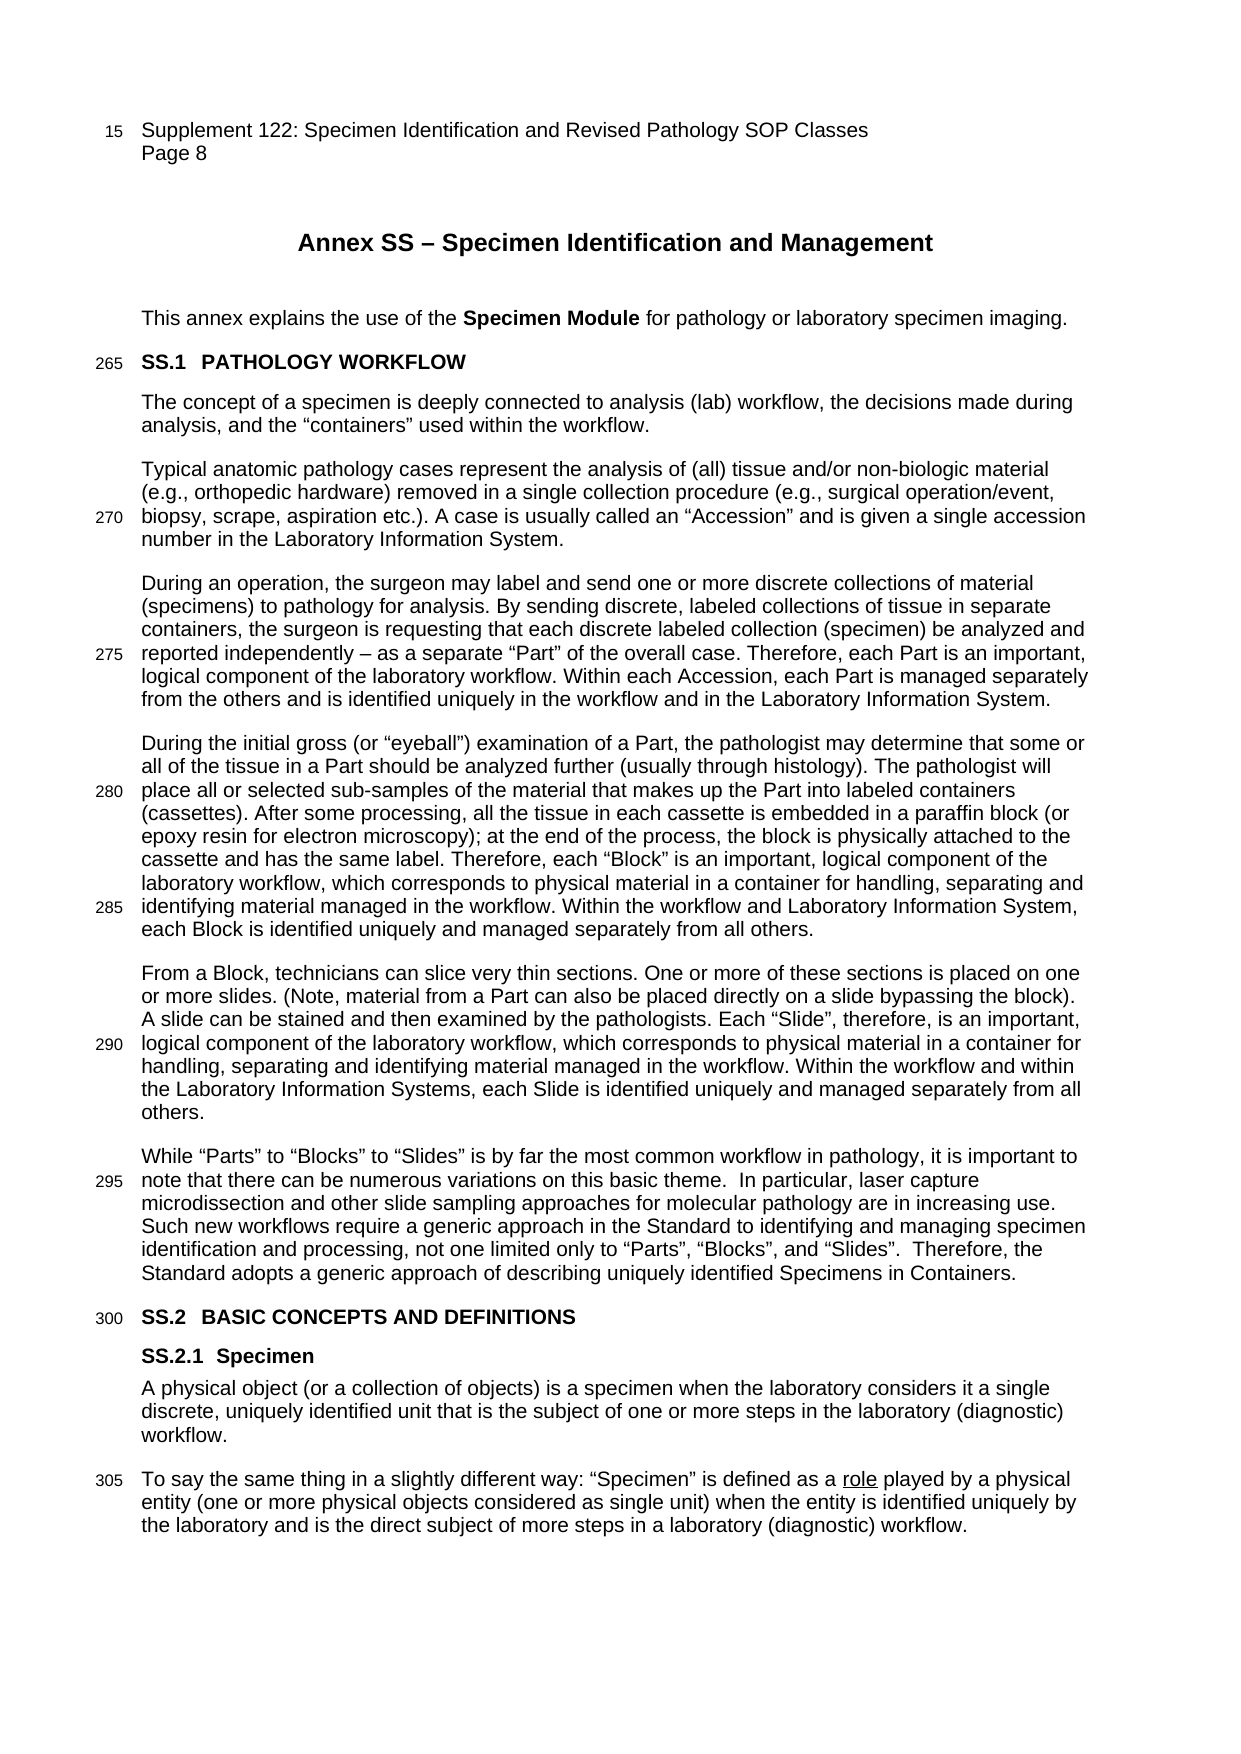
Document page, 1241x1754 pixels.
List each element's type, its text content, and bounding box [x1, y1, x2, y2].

subtitle Annex SS – Specimen Identification and Management [141, 228, 1090, 256]
text During the initial gross (or “eyeball”) examination of a Part, the pathologist may determine that some or all of the tissue in a Part should be analyzed further (usually through histology). The pathologist will place all or selected sub-samples of the material that makes up the Part into labeled containers (cassettes). After some processing, all the tissue in each cassette is embedded in a paraffin block (or epoxy resin for electron microscopy); at the end of the process, the block is physically attached to the cassette and has the same label. Therefore, each “Block” is an important, logical component of the laboratory workflow, which corresponds to physical material in a container for handling, separating and identifying material managed in the workflow. Within the workflow and Laboratory Information System, each Block is identified uniquely and managed separately from all others. [141, 732, 1090, 941]
text While “Parts” to “Blocks” to “Slides” is by far the most common workflow in pathology, it is important to note that there can be numerous variations on this basic theme. In particular, laser capture microdissection and other slide sampling approaches for molecular pathology are in increasing use. Such new workflows require a generic approach in the Standard to identifying and managing specimen identification and processing, not one limited only to “Parts”, “Blocks”, and “Slides”. Therefore, the Standard adopts a generic approach of describing uniquely identified Specimens in Containers. [141, 1145, 1090, 1284]
text This annex explains the use of the Specimen Module for pathology or laboratory specimen imaging. [141, 306, 1090, 330]
subtitle SS.2.1 Specimen [141, 1345, 1090, 1368]
subtitle SS.2 Basic Concepts and Definitions [141, 1305, 1090, 1328]
text Typical anatomic pathology cases represent the analysis of (all) tissue and/or non-biologic material (e.g., orthopedic hardware) removed in a single collection procedure (e.g., surgical operation/event, biopsy, scrape, aspiration etc.). A case is usually called an “Accession” and is given a single accession number in the Laboratory Information System. [141, 458, 1090, 551]
text From a Block, technicians can slice very thin sections. One or more of these sections is placed on one or more slides. (Note, material from a Part can also be placed directly on a slide bypassing the block). A slide can be stained and then examined by the pathologists. Each “Slide”, therefore, is an important, logical component of the laboratory workflow, which corresponds to physical material in a container for handling, separating and identifying material managed in the workflow. Within the workflow and within the Laboratory Information Systems, each Slide is identified uniquely and managed separately from all others. [141, 962, 1090, 1124]
text During an operation, the surgeon may label and send one or more discrete collections of material (specimens) to pathology for analysis. By sending discrete, labeled collections of tissue in separate containers, the surgeon is requesting that each discrete labeled collection (specimen) be analyzed and reported independently – as a separate “Part” of the overall case. Therefore, each Part is an important, logical component of the laboratory workflow. Within each Accession, each Part is managed separately from the others and is identified uniquely in the workflow and in the Laboratory Information System. [141, 571, 1090, 711]
text The concept of a specimen is deeply connected to analysis (lab) workflow, the decisions made during analysis, and the “containers” used within the workflow. [141, 390, 1090, 437]
text A physical object (or a collection of objects) is a specimen when the laboratory considers it a single discrete, uniquely identified unit that is the subject of one or more steps in the laboratory (diagnostic) workflow. [141, 1377, 1090, 1446]
text To say the same thing in a slightly different way: “Specimen” is defined as a role played by a physical entity (one or more physical objects considered as single unit) when the entity is identified uniquely by the laboratory and is the direct subject of more steps in a laboratory (diagnostic) workflow. [141, 1467, 1090, 1537]
subtitle SS.1 PATHOLOGY Workflow [141, 351, 1090, 374]
